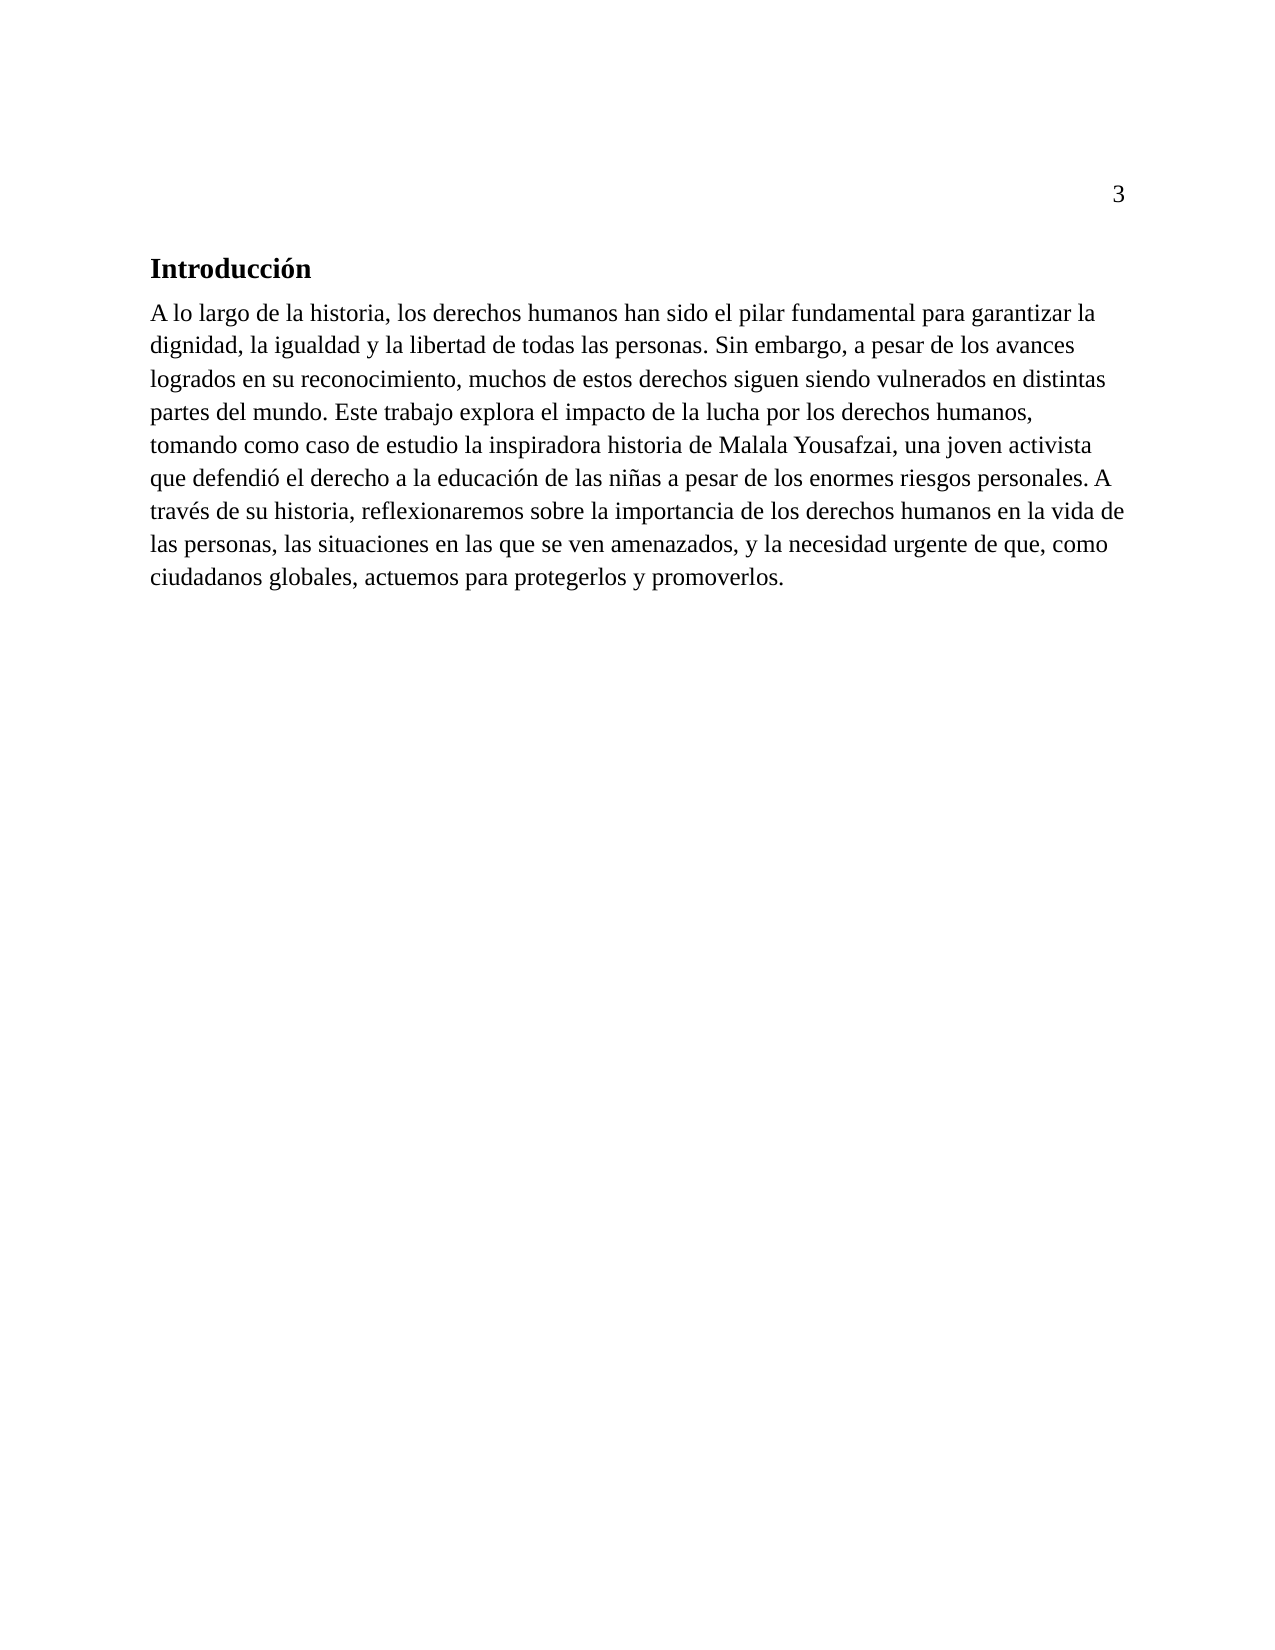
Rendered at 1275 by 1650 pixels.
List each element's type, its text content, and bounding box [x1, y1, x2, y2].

subtitle Introducción [150, 252, 1125, 285]
text A lo largo de la historia, los derechos humanos han sido el pilar fundamental para garantizar la dignidad, la igualdad y la libertad de todas las personas. Sin embargo, a pesar de los avances logrados en su reconocimiento, muchos de estos derechos siguen siendo vulnerados en distintas partes del mundo. Este trabajo explora el impacto de la lucha por los derechos humanos, tomando como caso de estudio la inspiradora historia de Malala Yousafzai, una joven activista que defendió el derecho a la educación de las niñas a pesar de los enormes riesgos personales. A través de su historia, reflexionaremos sobre la importancia de los derechos humanos en la vida de las personas, las situaciones en las que se ven amenazados, y la necesidad urgente de que, como ciudadanos globales, actuemos para protegerlos y promoverlos. [150, 298, 1125, 591]
